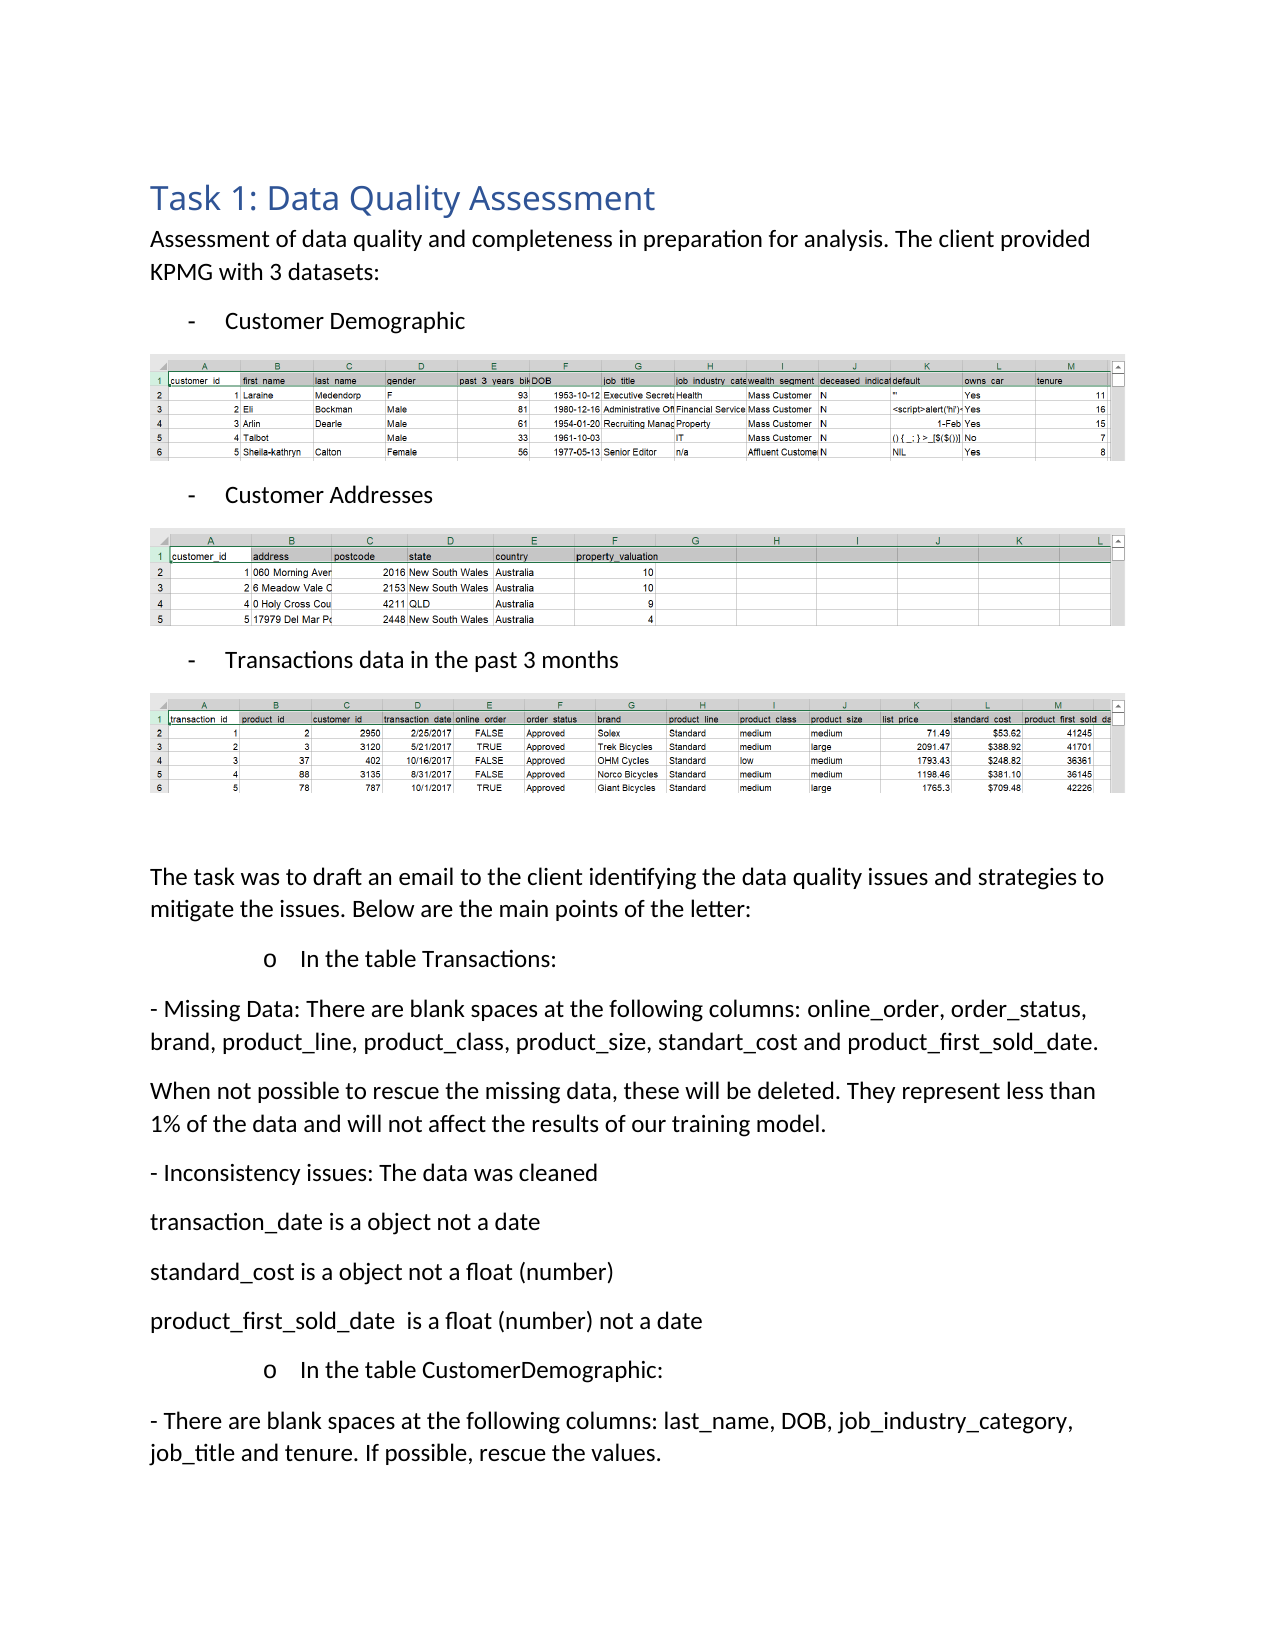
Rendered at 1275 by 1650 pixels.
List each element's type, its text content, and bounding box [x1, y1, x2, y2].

subtitle Task 1: Data Quality Assessment [150, 175, 1125, 220]
text When not possible to rescue the missing data, these will be deleted. They represent less than 1% of the data and will not affect the results of our training model. [150, 1075, 1125, 1138]
list Customer Addresses [187, 479, 1125, 510]
text product_first_sold_date is a float (number) not a date [150, 1305, 1125, 1335]
text - Missing Data: There are blank spaces at the following columns: online_order, order_status, brand, product_line, product_class, product_size, standart_cost and product_first_sold_date. [150, 993, 1125, 1056]
text standard_cost is a object not a float (number) [150, 1256, 1125, 1286]
text The task was to draft an email to the client identifying the data quality issues and strategies to mitigate the issues. Below are the main points of the letter: [150, 861, 1125, 924]
list In the table Transactions: [262, 943, 1125, 974]
text - There are blank spaces at the following columns: last_name, DOB, job_industry_category, job_title and tenure. If possible, rescue the values. [150, 1405, 1125, 1468]
text Assessment of data quality and completeness in preparation for analysis. The client provided KPMG with 3 datasets: [150, 223, 1125, 287]
list In the table CustomerDemographic: [262, 1354, 1125, 1386]
text transaction_date is a object not a date [150, 1206, 1125, 1237]
list Transactions data in the past 3 months [187, 644, 1125, 675]
list Customer Demographic [187, 305, 1125, 336]
text - Inconsistency issues: The data was cleaned [150, 1157, 1125, 1188]
